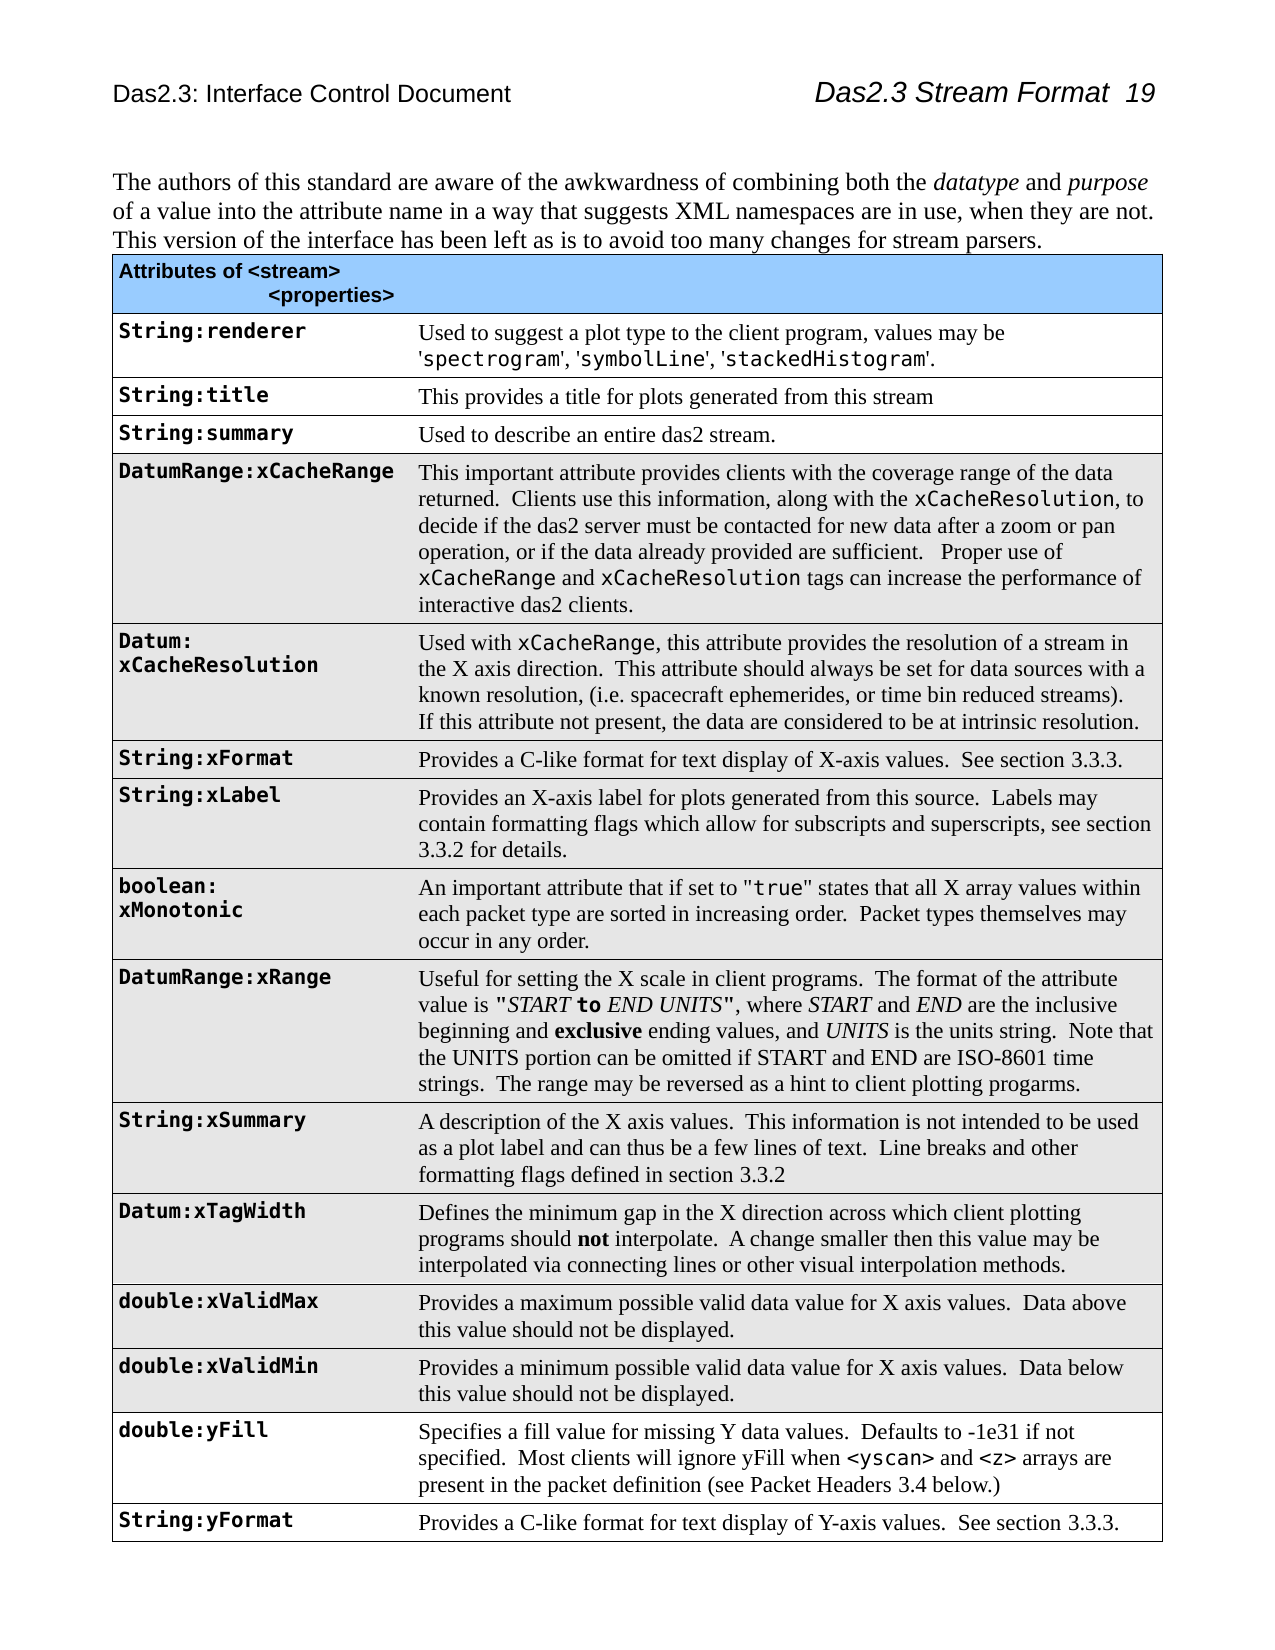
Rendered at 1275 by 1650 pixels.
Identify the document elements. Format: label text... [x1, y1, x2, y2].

table_cell Useful for setting the X scale in client programs. The format of the attribute value is "START to END UNITS", where START and END are the inclusive beginning and exclusive ending values, and UNITS is the units string. Note that the UNITS portion can be omitted if START and END are ISO-8601 time strings. The range may be reversed as a hint to client plotting progarms. [413, 960, 1162, 1102]
table_cell String:yFormat [113, 1504, 412, 1541]
table_cell An important attribute that if set to "true" states that all X array values within each packet type are sorted in increasing order. Packet types themselves may occur in any order. [413, 869, 1162, 959]
table_cell This important attribute provides clients with the coverage range of the data returned. Clients use this information, along with the xCacheResolution, to decide if the das2 server must be contacted for new data after a zoom or pan operation, or if the data already provided are sufficient. Proper use of xCacheRange and xCacheResolution tags can increase the performance of interactive das2 clients. [413, 454, 1162, 623]
table_cell String:xLabel [113, 779, 412, 868]
table_cell Provides a C-like format for text display of Y-axis values. See section 3.3.3. [413, 1504, 1162, 1541]
table_cell Specifies a fill value for missing Y data values. Defaults to -1e31 if not specified. Most clients will ignore yFill when <yscan> and <z> arrays are present in the packet definition (see Packet Headers 3.4 below.) [413, 1413, 1162, 1503]
table_cell Defines the minimum gap in the X direction across which client plotting programs should not interpolate. A change smaller then this value may be interpolated via connecting lines or other visual interpolation methods. [413, 1194, 1162, 1283]
table_cell Provides a maximum possible valid data value for X axis values. Data above this value should not be displayed. [413, 1285, 1162, 1348]
table_cell DatumRange:xCacheRange [113, 454, 412, 623]
table_cell Provides a minimum possible valid data value for X axis values. Data below this value should not be displayed. [413, 1349, 1162, 1412]
table_cell String:renderer [113, 314, 412, 377]
table_cell Datum: xCacheResolution [113, 624, 412, 740]
table_cell double:xValidMax [113, 1285, 412, 1348]
table_cell This provides a title for plots generated from this stream [413, 378, 1162, 415]
table_cell A description of the X axis values. This information is not intended to be used as a plot label and can thus be a few lines of text. Line breaks and other formatting flags defined in section 3.3.2 [413, 1103, 1162, 1193]
table_cell Used to suggest a plot type to the client program, values may be 'spectrogram', 'symbolLine', 'stackedHistogram'. [413, 314, 1162, 377]
table_cell Used with xCacheRange, this attribute provides the resolution of a stream in the X axis direction. This attribute should always be set for data sources with a known resolution, (i.e. spacecraft ephemerides, or time bin reduced streams). If this attribute not present, the data are considered to be at intrinsic resolution. [413, 624, 1162, 740]
table_cell boolean: xMonotonic [113, 869, 412, 959]
text The authors of this standard are aware of the awkwardness of combining both the datatype and purpose of a value into the attribute name in a way that suggests XML namespaces are in use, when they are not. This version of the interface has been left as is to avoid too many changes for stream parsers. [112, 167, 1162, 253]
table_cell Used to describe an entire das2 stream. [413, 416, 1162, 453]
table_cell double:yFill [113, 1413, 412, 1503]
table_cell Provides an X-axis label for plots generated from this source. Labels may contain formatting flags which allow for subscripts and superscripts, see section 3.3.2 for details. [413, 779, 1162, 868]
table_cell DatumRange:xRange [113, 960, 412, 1102]
table_cell String:summary [113, 416, 412, 453]
table_header Attributes of <stream> <properties> [113, 255, 1162, 313]
table_cell String:xSummary [113, 1103, 412, 1193]
table_cell Provides a C-like format for text display of X-axis values. See section 3.3.3. [413, 741, 1162, 778]
table_cell String:xFormat [113, 741, 412, 778]
table_cell Datum:xTagWidth [113, 1194, 412, 1283]
table_cell String:title [113, 378, 412, 415]
table_cell double:xValidMin [113, 1349, 412, 1412]
